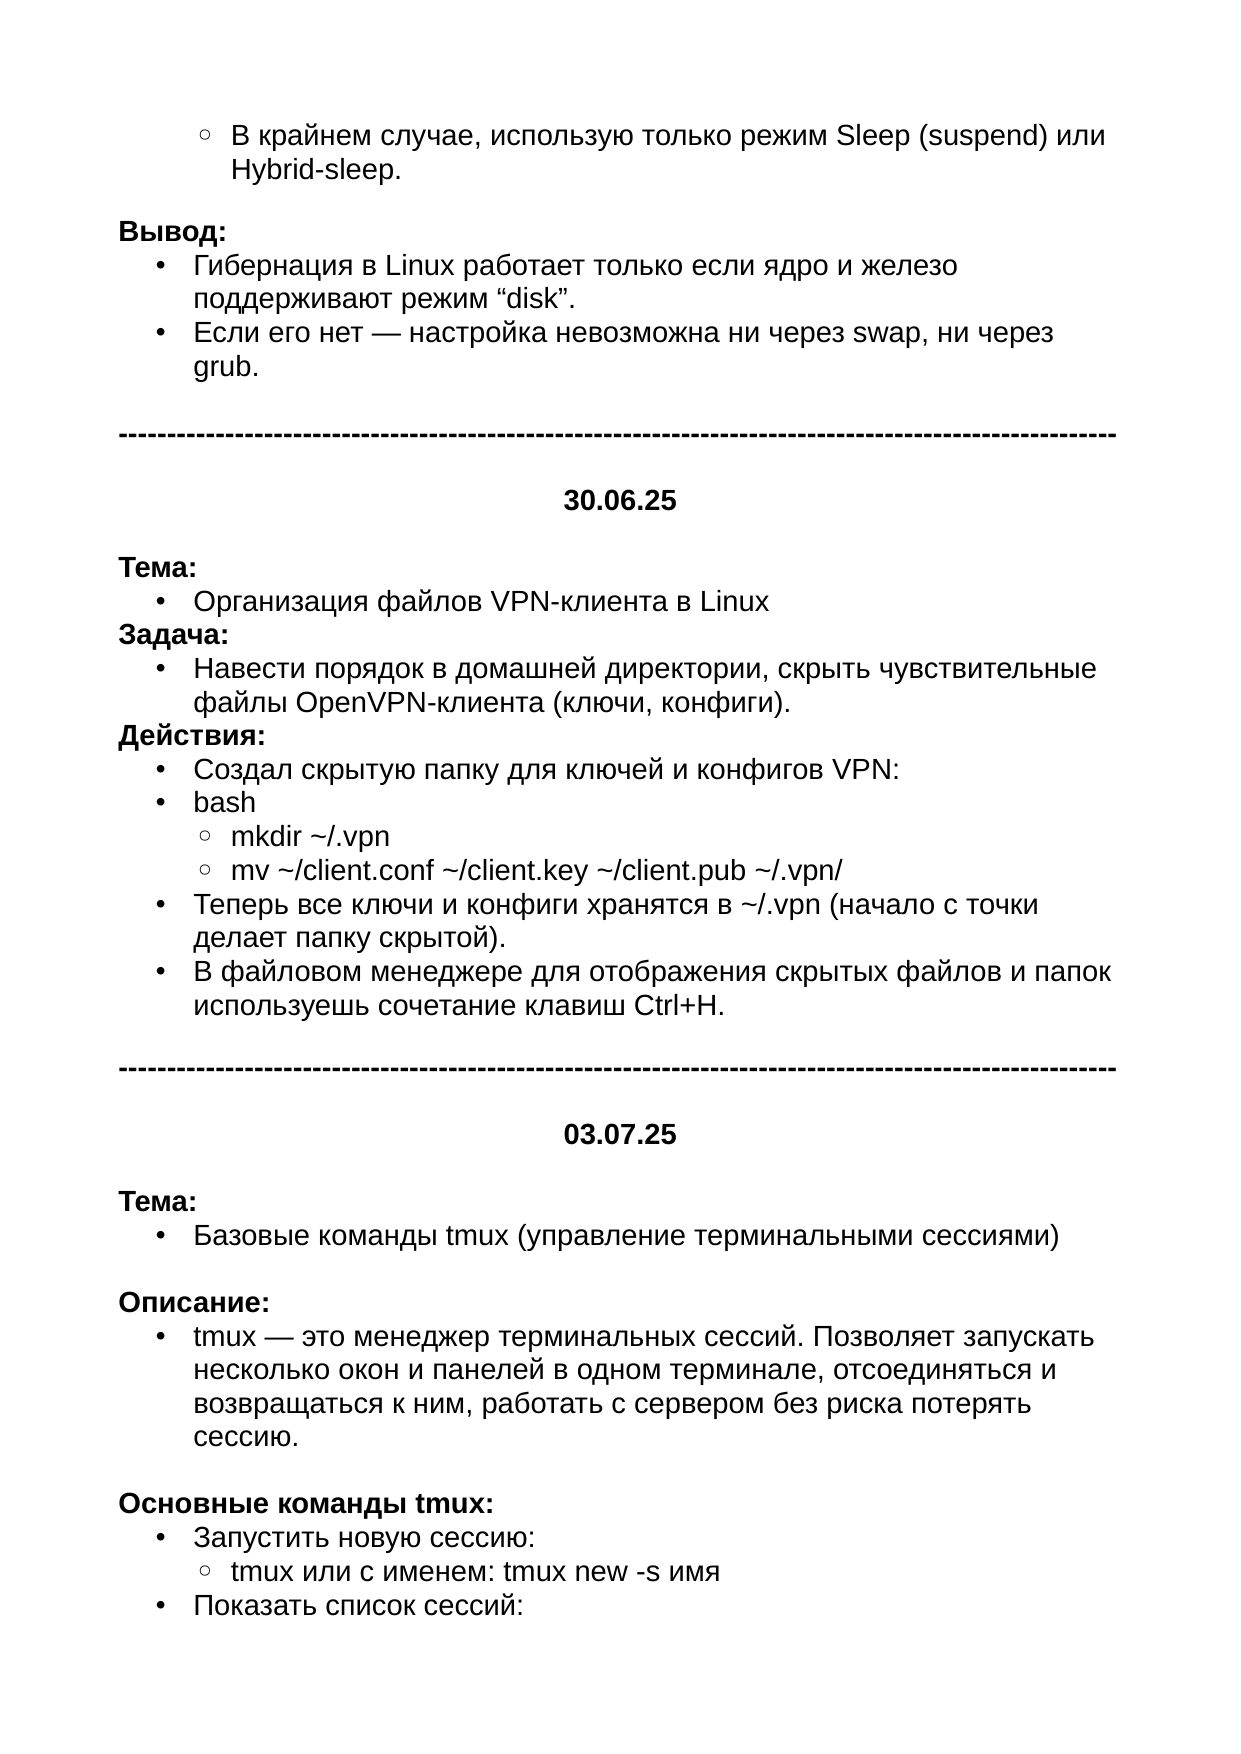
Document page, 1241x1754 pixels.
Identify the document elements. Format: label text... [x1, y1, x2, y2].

list mkdir ~/.vpn [193, 819, 1122, 853]
list Базовые команды tmux (управление терминальными сессиями) [156, 1218, 1122, 1251]
list tmux или с именем: tmux new -s имя [193, 1554, 1122, 1587]
text 03.07.25 [118, 1117, 1122, 1151]
text Тема: [118, 1184, 1122, 1218]
list Организация файлов VPN-клиента в Linux [156, 583, 1122, 617]
list Создал скрытую папку для ключей и конфигов VPN: [156, 752, 1122, 785]
list Если его нет — настройка невозможна ни через swap, ни через grub. [156, 315, 1122, 382]
text Задача: [118, 617, 1122, 651]
list Показать список сессий: [156, 1587, 1122, 1621]
list В крайнем случае, использую только режим Sleep (suspend) или Hybrid-sleep. [193, 118, 1122, 185]
list В файловом менеджере для отображения скрытых файлов и папок используешь сочетание клавиш Ctrl+H. [156, 954, 1122, 1021]
list bash [156, 785, 1122, 819]
list Навести порядок в домашней директории, скрыть чувствительные файлы OpenVPN-клиента (ключи, конфиги). [156, 651, 1122, 718]
text Вывод: [118, 214, 1122, 248]
text Основные команды tmux: [118, 1486, 1122, 1520]
text 30.06.25 [118, 483, 1122, 516]
text ------------------------------------------------------------------------------------------------------- [118, 1050, 1122, 1083]
text Тема: [118, 550, 1122, 583]
text ------------------------------------------------------------------------------------------------------- [118, 416, 1122, 449]
list Гибернация в Linux работает только если ядро и железо поддерживают режим “disk”. [156, 248, 1122, 315]
list mv ~/client.conf ~/client.key ~/client.pub ~/.vpn/ [193, 853, 1122, 887]
text Описание: [118, 1285, 1122, 1318]
text Действия: [118, 718, 1122, 752]
list tmux — это менеджер терминальных сессий. Позволяет запускать несколько окон и панелей в одном терминале, отсоединяться и возвращаться к ним, работать с сервером без риска потерять сессию. [156, 1318, 1122, 1453]
list Теперь все ключи и конфиги хранятся в ~/.vpn (начало с точки делает папку скрытой). [156, 887, 1122, 954]
list Запустить новую сессию: [156, 1520, 1122, 1554]
